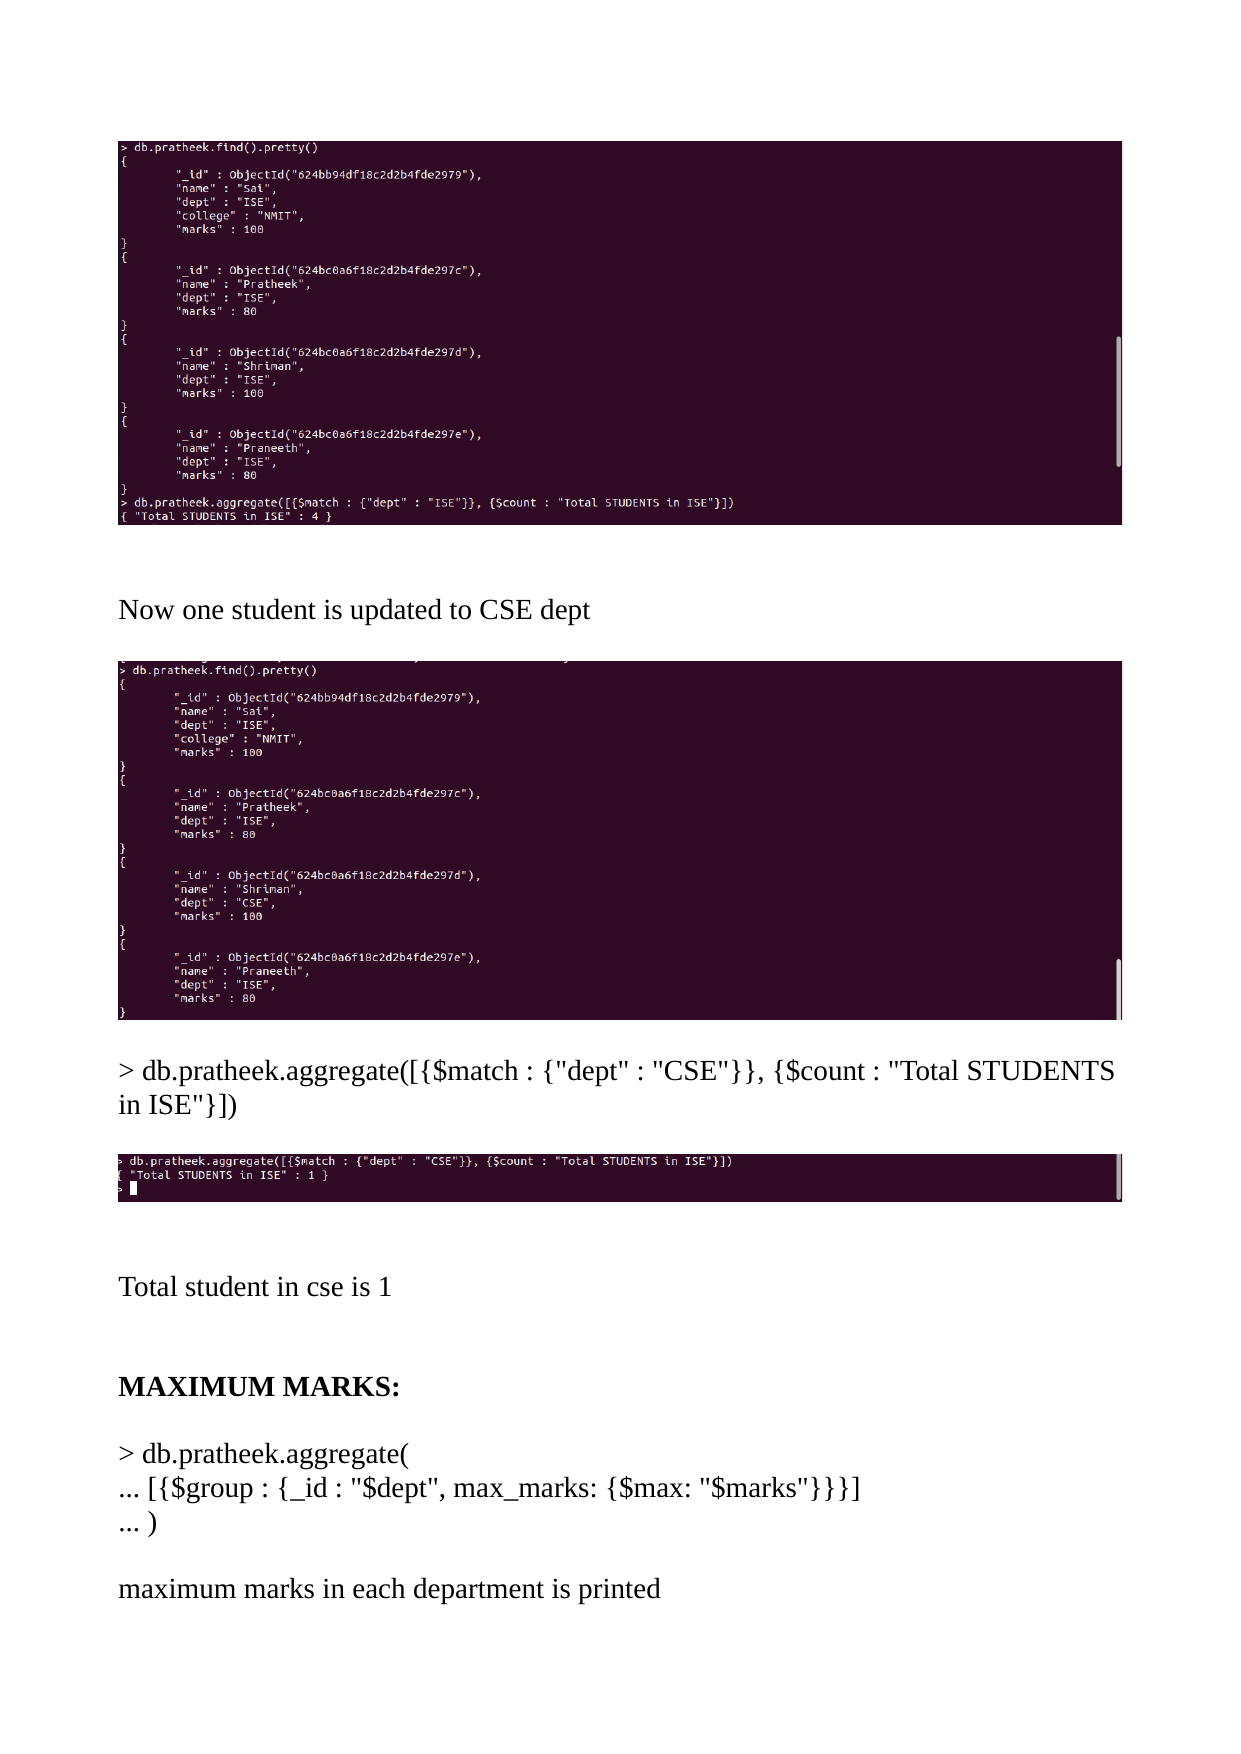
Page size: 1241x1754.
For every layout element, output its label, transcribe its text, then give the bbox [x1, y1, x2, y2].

text MAXIMUM MARKS: [118, 1369, 1122, 1403]
text maximum marks in each department is printed [118, 1571, 1122, 1604]
text > db.pratheek.aggregate([{$match : {"dept" : "CSE"}}, {$count : "Total STUDENTS in ISE"}]) [118, 1053, 1122, 1121]
text ... [{$group : {_id : "$dept", max_marks: {$max: "$marks"}}}] [118, 1470, 1122, 1504]
text ... ) [118, 1504, 1122, 1537]
picture [118, 141, 1123, 525]
text Total student in cse is 1 [118, 1269, 1122, 1302]
text > db.pratheek.aggregate( [118, 1437, 1122, 1470]
picture [118, 661, 1123, 1020]
picture [118, 1154, 1123, 1202]
text Now one student is updated to CSE dept [118, 592, 1122, 625]
